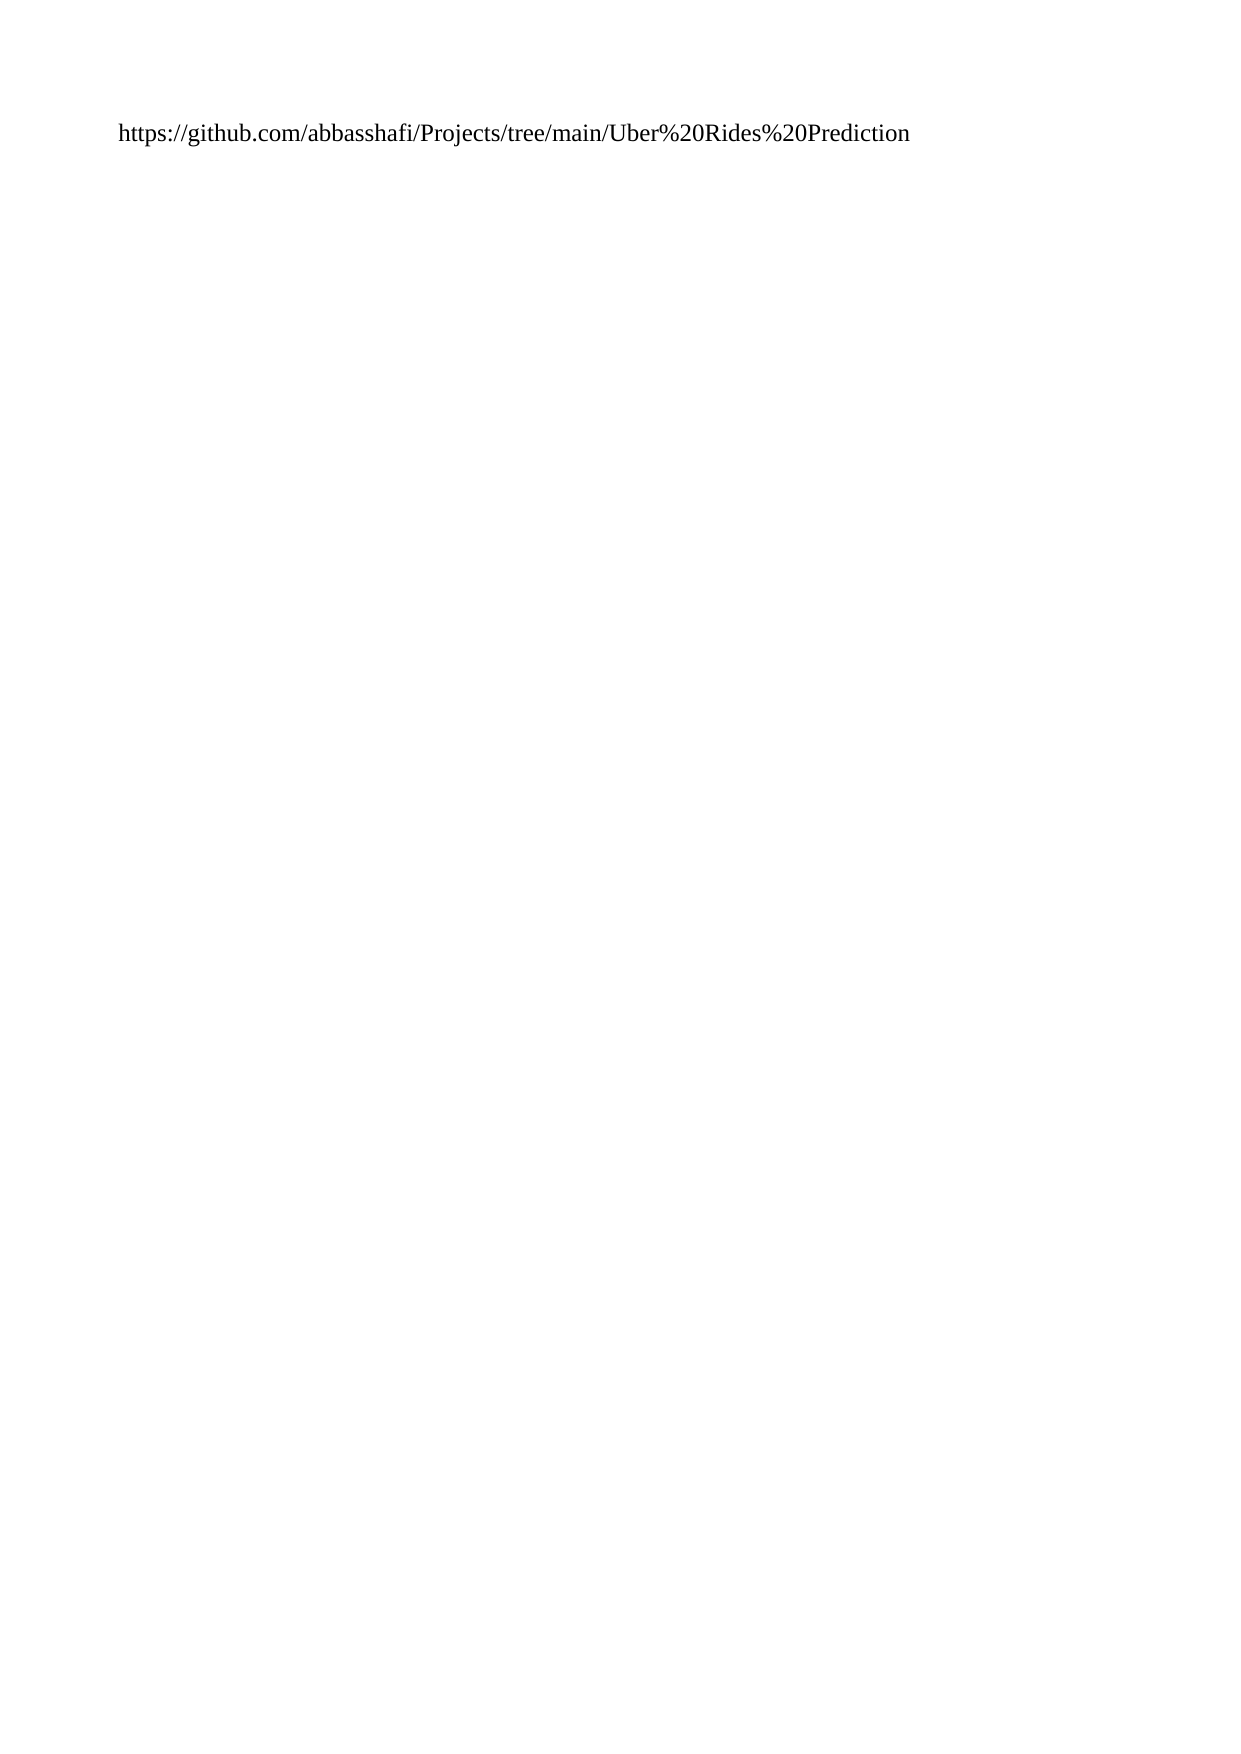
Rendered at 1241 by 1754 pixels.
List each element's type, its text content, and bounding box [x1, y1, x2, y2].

text https://github.com/abbasshafi/Projects/tree/main/Uber%20Rides%20Prediction [118, 118, 1122, 147]
